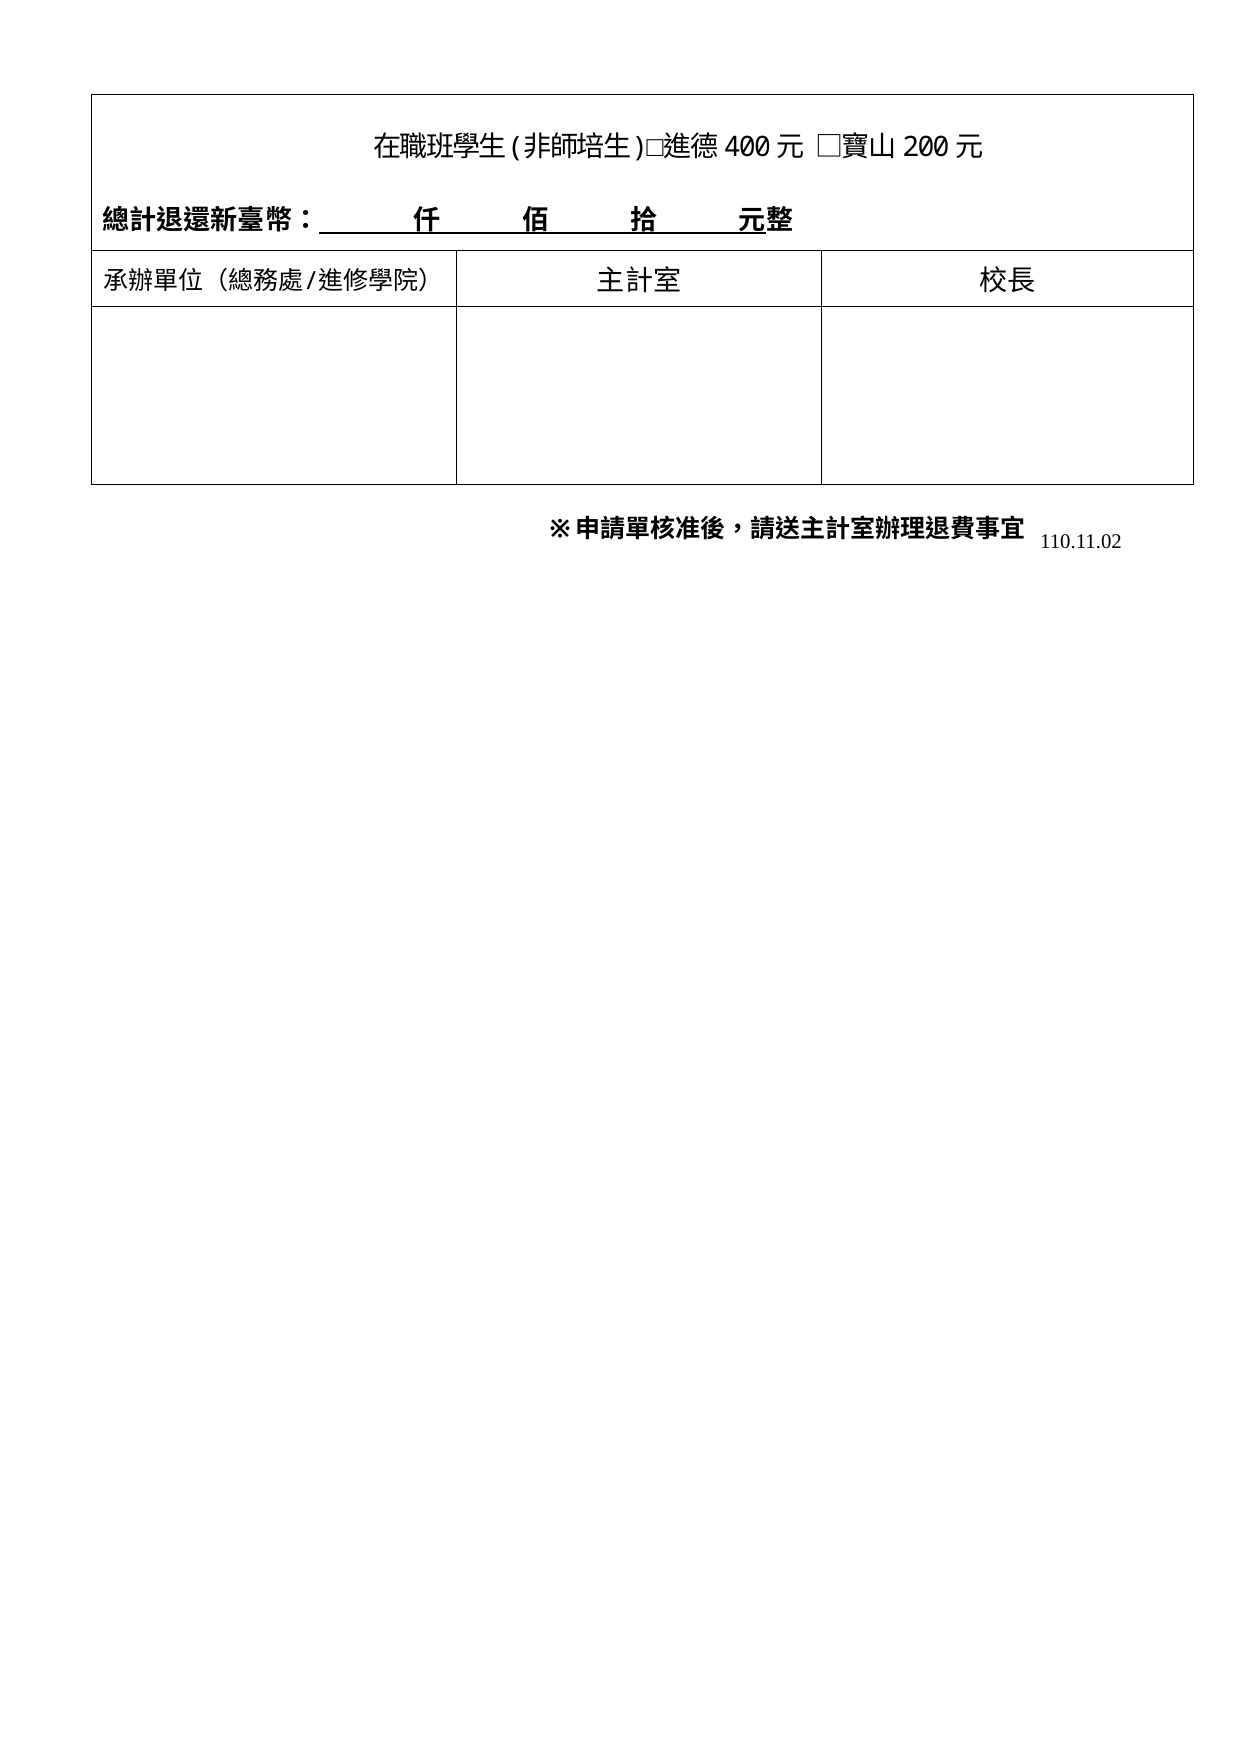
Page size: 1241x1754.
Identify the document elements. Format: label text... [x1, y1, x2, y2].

table_cell [822, 307, 1193, 484]
text ※申請單核准後，請送主計室辦理退費事宜。 [118, 485, 1142, 567]
text 110.11.02 [1040, 529, 1127, 553]
table_cell 在職班學生(非師培生)□進德400元 □寶山200元 總計退還新臺幣： 仟 佰 拾 元整 [92, 95, 1193, 250]
table_cell [92, 307, 456, 484]
table_cell 主計室 [457, 251, 821, 306]
table_cell 校長 [822, 251, 1193, 306]
table_cell [457, 307, 821, 484]
table_cell 承辦單位（總務處/進修學院） [92, 251, 456, 306]
